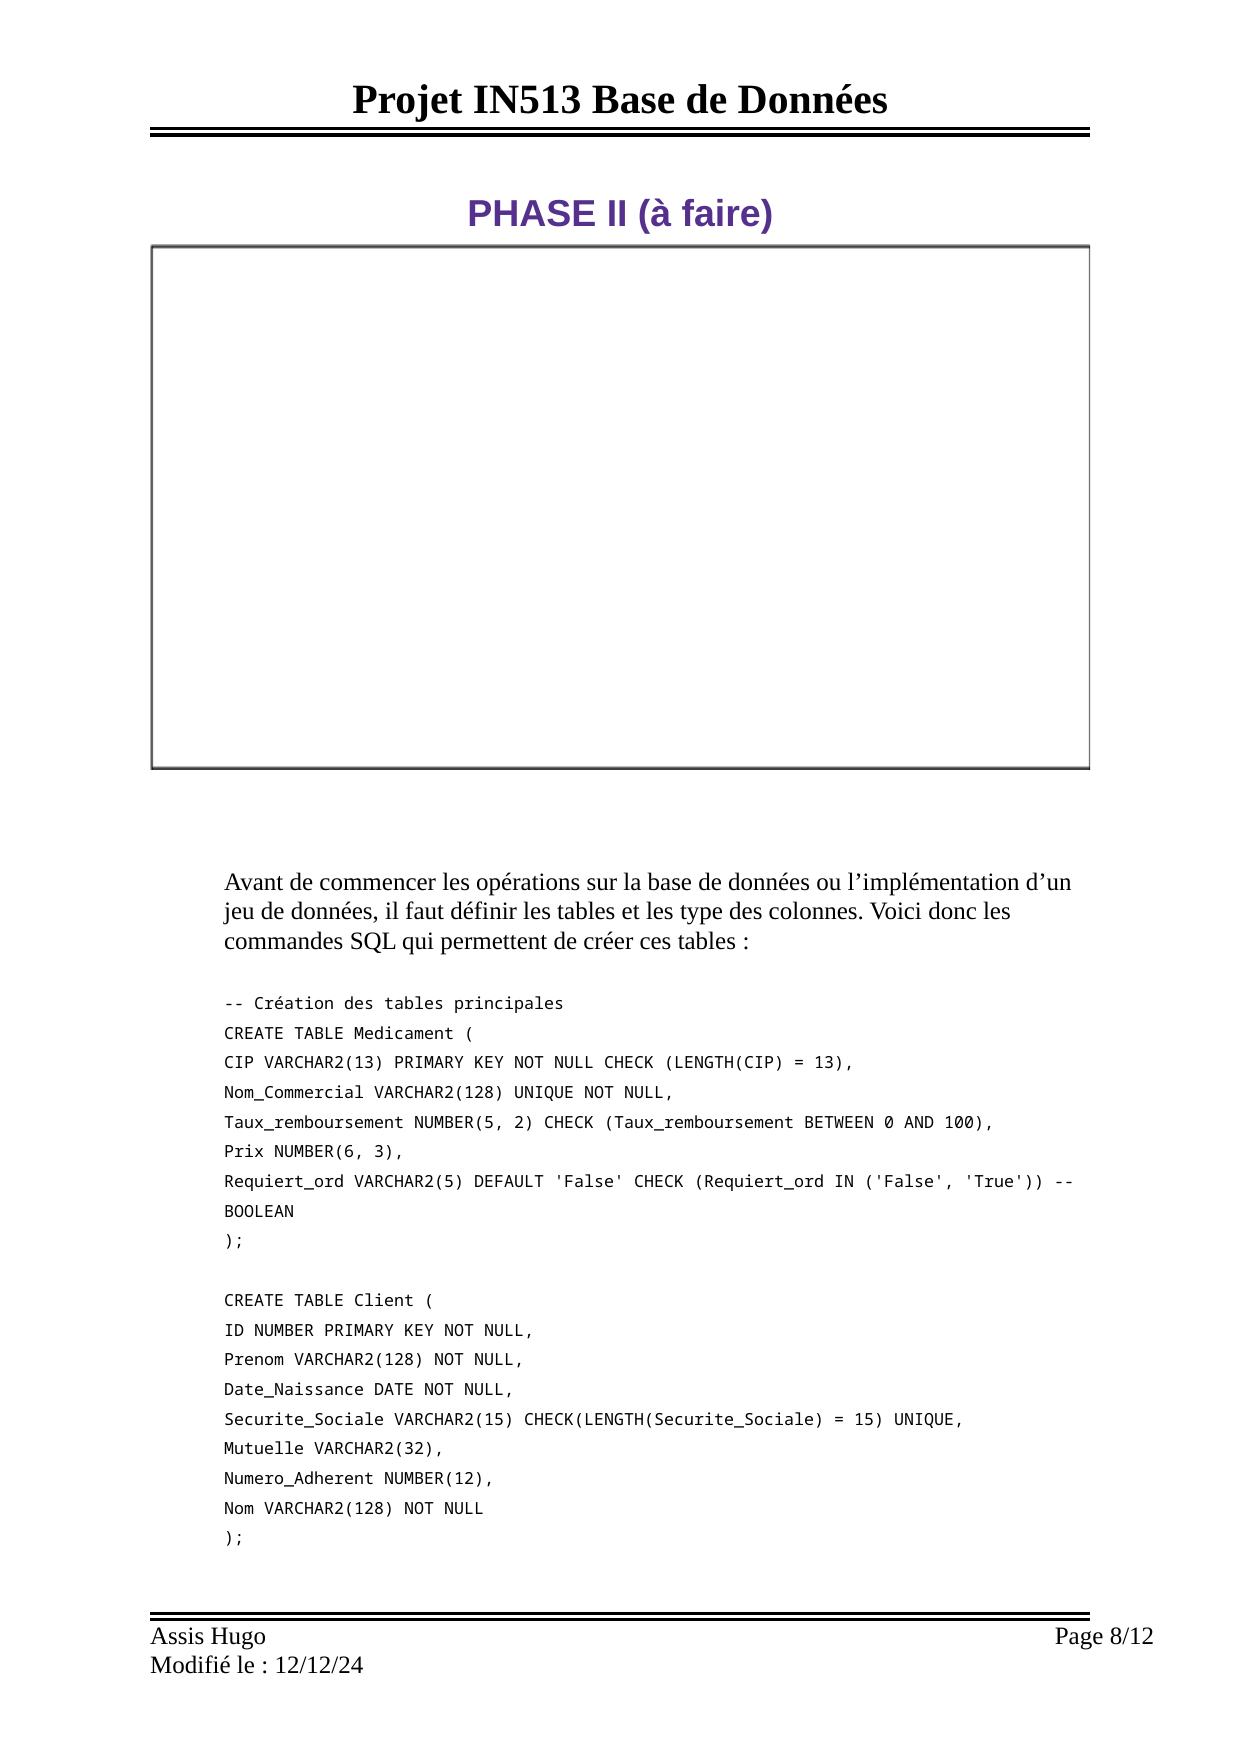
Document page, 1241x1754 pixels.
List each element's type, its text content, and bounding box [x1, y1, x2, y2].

text Taux_remboursement NUMBER(5, 2) CHECK (Taux_remboursement BETWEEN 0 AND 100), [224, 1103, 1090, 1133]
list Création des tables : [210, 832, 1090, 866]
text CREATE TABLE Client ( [224, 1281, 1090, 1311]
text ); [224, 1519, 1090, 1549]
text Numero_Adherent NUMBER(12), [224, 1459, 1090, 1489]
text Securite_Sociale VARCHAR2(15) CHECK(LENGTH(Securite_Sociale) = 15) UNIQUE, [224, 1400, 1090, 1430]
text ); [224, 1222, 1090, 1252]
text CREATE TABLE Medicament ( [224, 1014, 1090, 1044]
subtitle PHASE II (à faire) [150, 191, 1090, 244]
text Avant de commencer les opérations sur la base de données ou l’implémentation d’un jeu de données, il faut définir les tables et les type des colonnes. Voici donc les commandes SQL qui permettent de créer ces tables : [224, 866, 1090, 955]
text CIP VARCHAR2(13) PRIMARY KEY NOT NULL CHECK (LENGTH(CIP) = 13), [224, 1044, 1090, 1074]
text Date_Naissance DATE NOT NULL, [224, 1371, 1090, 1400]
text Requiert_ord VARCHAR2(5) DEFAULT 'False' CHECK (Requiert_ord IN ('False', 'True')) -- BOOLEAN [224, 1163, 1090, 1222]
picture [150, 244, 1091, 770]
text Nom_Commercial VARCHAR2(128) UNIQUE NOT NULL, [224, 1074, 1090, 1103]
text Nom VARCHAR2(128) NOT NULL [224, 1489, 1090, 1519]
text Prix NUMBER(6, 3), [224, 1133, 1090, 1163]
text Prenom VARCHAR2(128) NOT NULL, [224, 1341, 1090, 1371]
text -- Création des tables principales [224, 984, 1090, 1014]
text Mutuelle VARCHAR2(32), [224, 1430, 1090, 1459]
text ID NUMBER PRIMARY KEY NOT NULL, [224, 1311, 1090, 1341]
